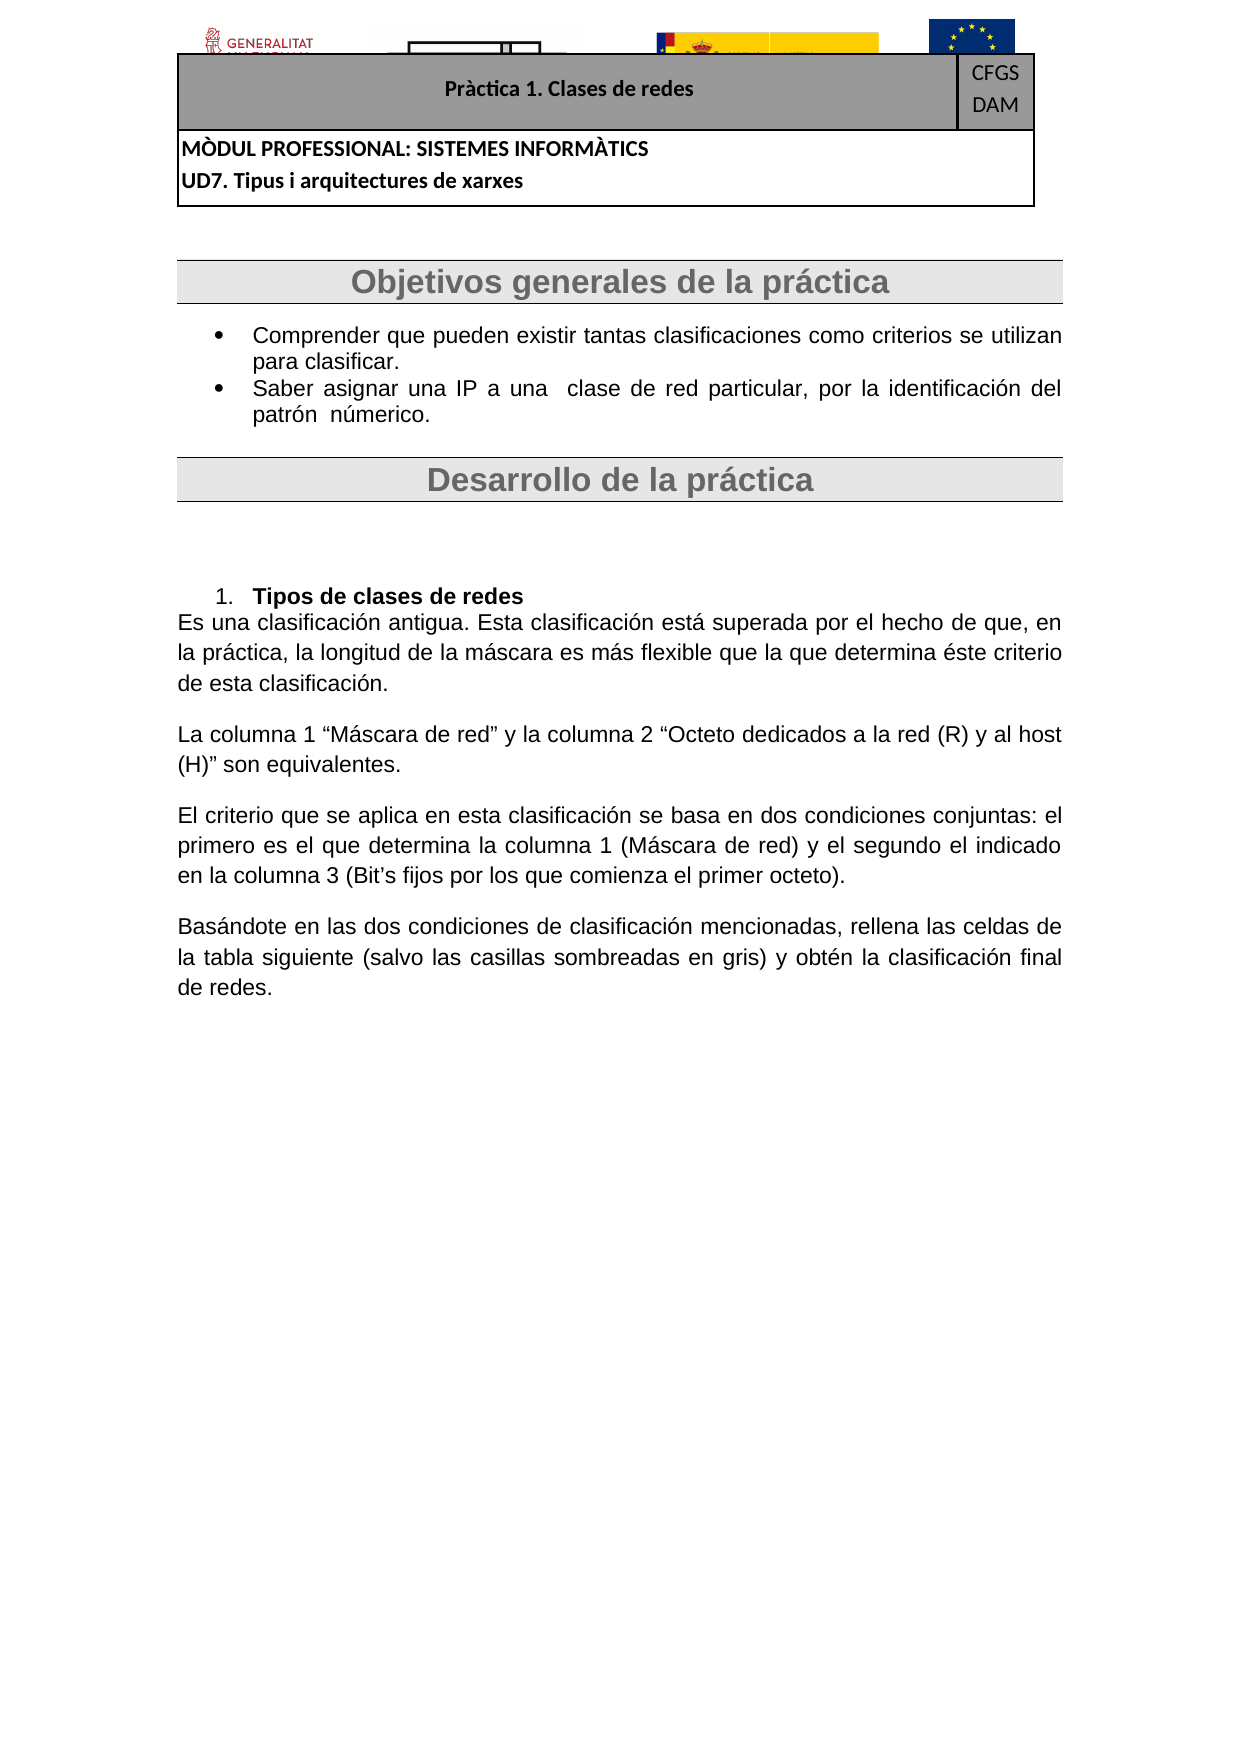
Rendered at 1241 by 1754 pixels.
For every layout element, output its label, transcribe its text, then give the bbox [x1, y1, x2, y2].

text Es una clasificación antigua. Esta clasificación está superada por el hecho de que, en la práctica, la longitud de la máscara es más flexible que la que determina éste criterio de esta clasificación. [177, 609, 1063, 696]
list Saber asignar una IP a una clase de red particular, por la identificación del patrón númerico. [215, 374, 1063, 427]
text Basándote en las dos condiciones de clasificación mencionadas, rellena las celdas de la tabla siguiente (salvo las casillas sombreadas en gris) y obtén la clasificación final de redes. [177, 913, 1063, 1000]
text La columna 1 “Máscara de red” y la columna 2 “Octeto dedicados a la red (R) y al host (H)” son equivalentes. [177, 721, 1063, 777]
picture [367, 27, 587, 53]
subtitle Objetivos generales de la práctica [177, 261, 1063, 303]
text El criterio que se aplica en esta clasificación se basa en dos condiciones conjuntas: el primero es el que determina la columna 1 (Máscara de red) y el segundo el indicado en la columna 3 (Bit’s fijos por los que comienza el primer octeto). [177, 802, 1063, 888]
picture [177, 15, 353, 53]
title Tipos de clases de redes [215, 583, 1063, 609]
list Comprender que pueden existir tantas clasificaciones como criterios se utilizan para clasificar. [215, 322, 1063, 374]
picture [928, 18, 1016, 53]
subtitle Desarrollo de la práctica [177, 458, 1063, 501]
picture [656, 31, 880, 53]
